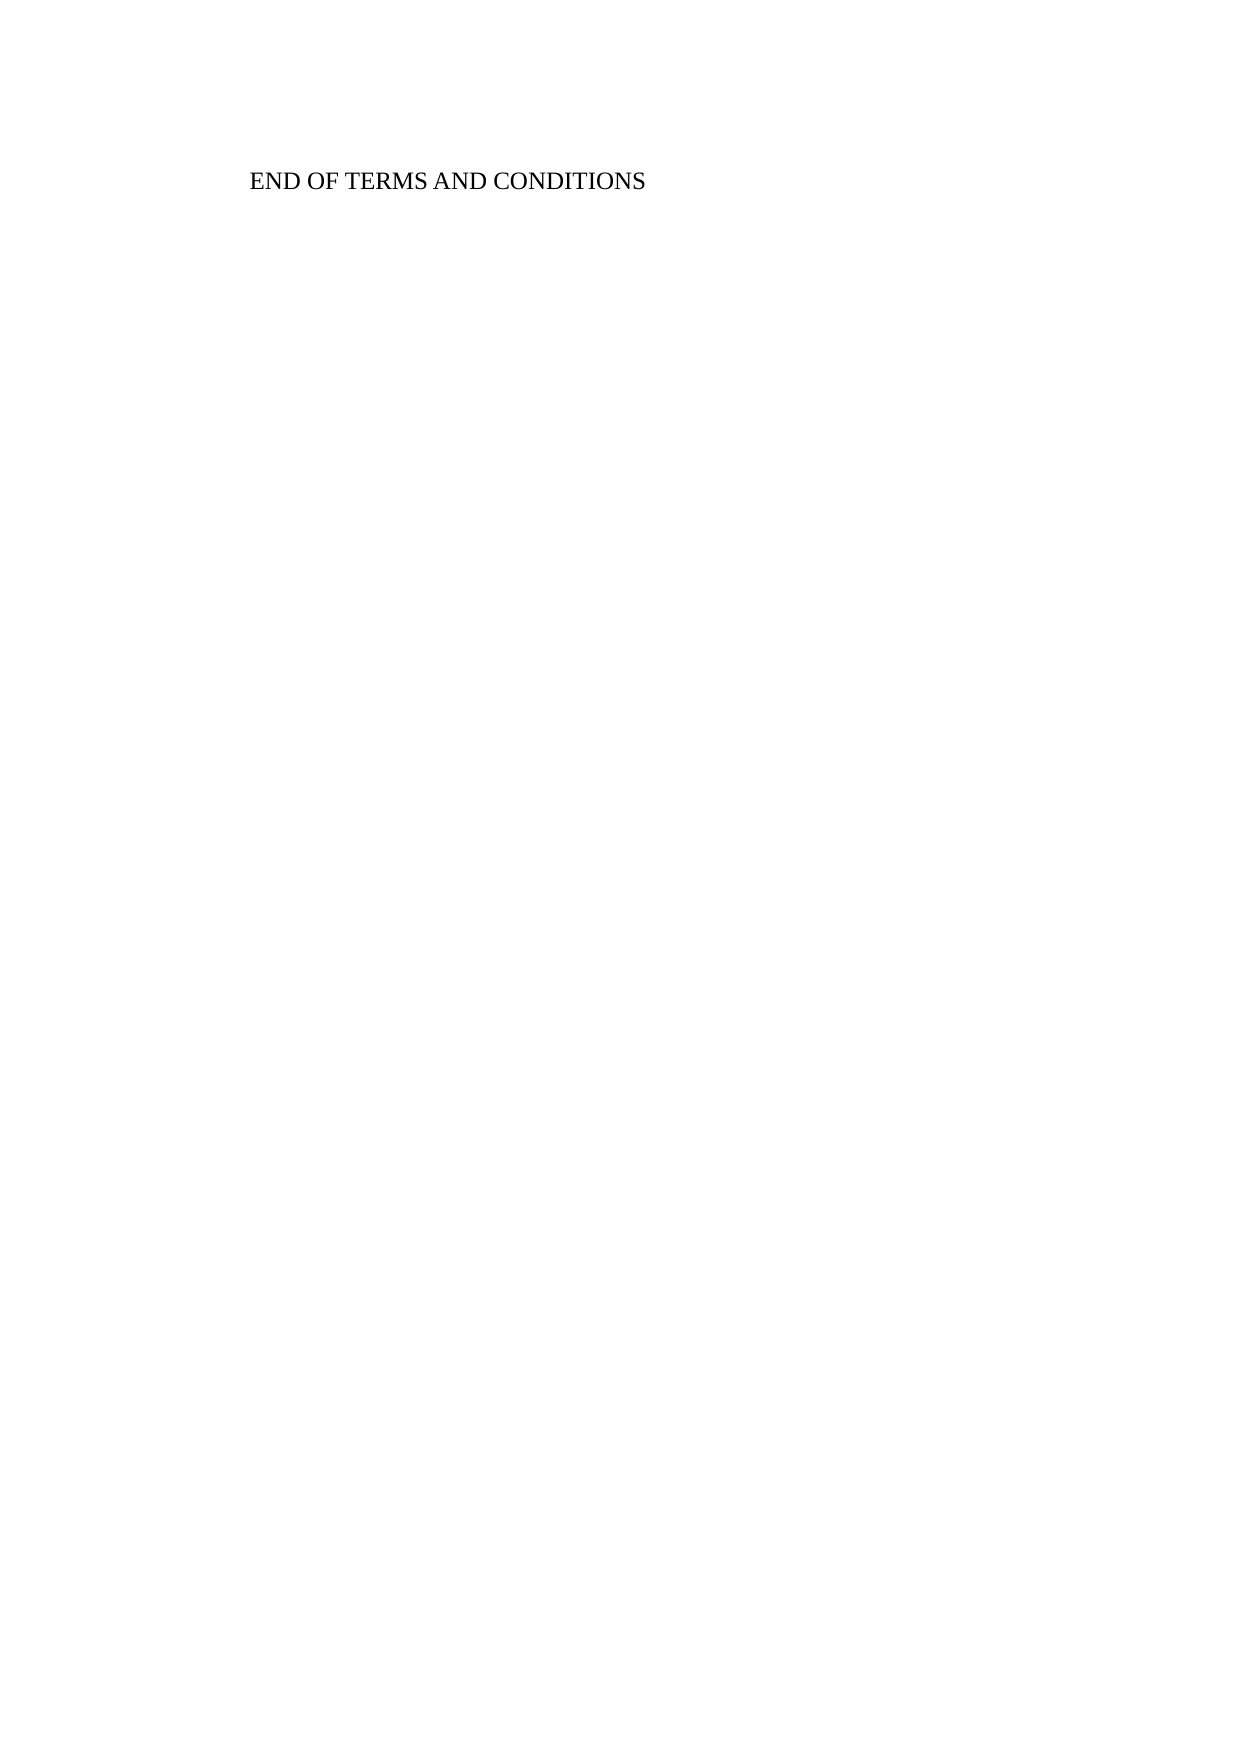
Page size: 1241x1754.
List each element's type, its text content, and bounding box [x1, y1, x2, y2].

text END OF TERMS AND CONDITIONS [118, 166, 1122, 194]
